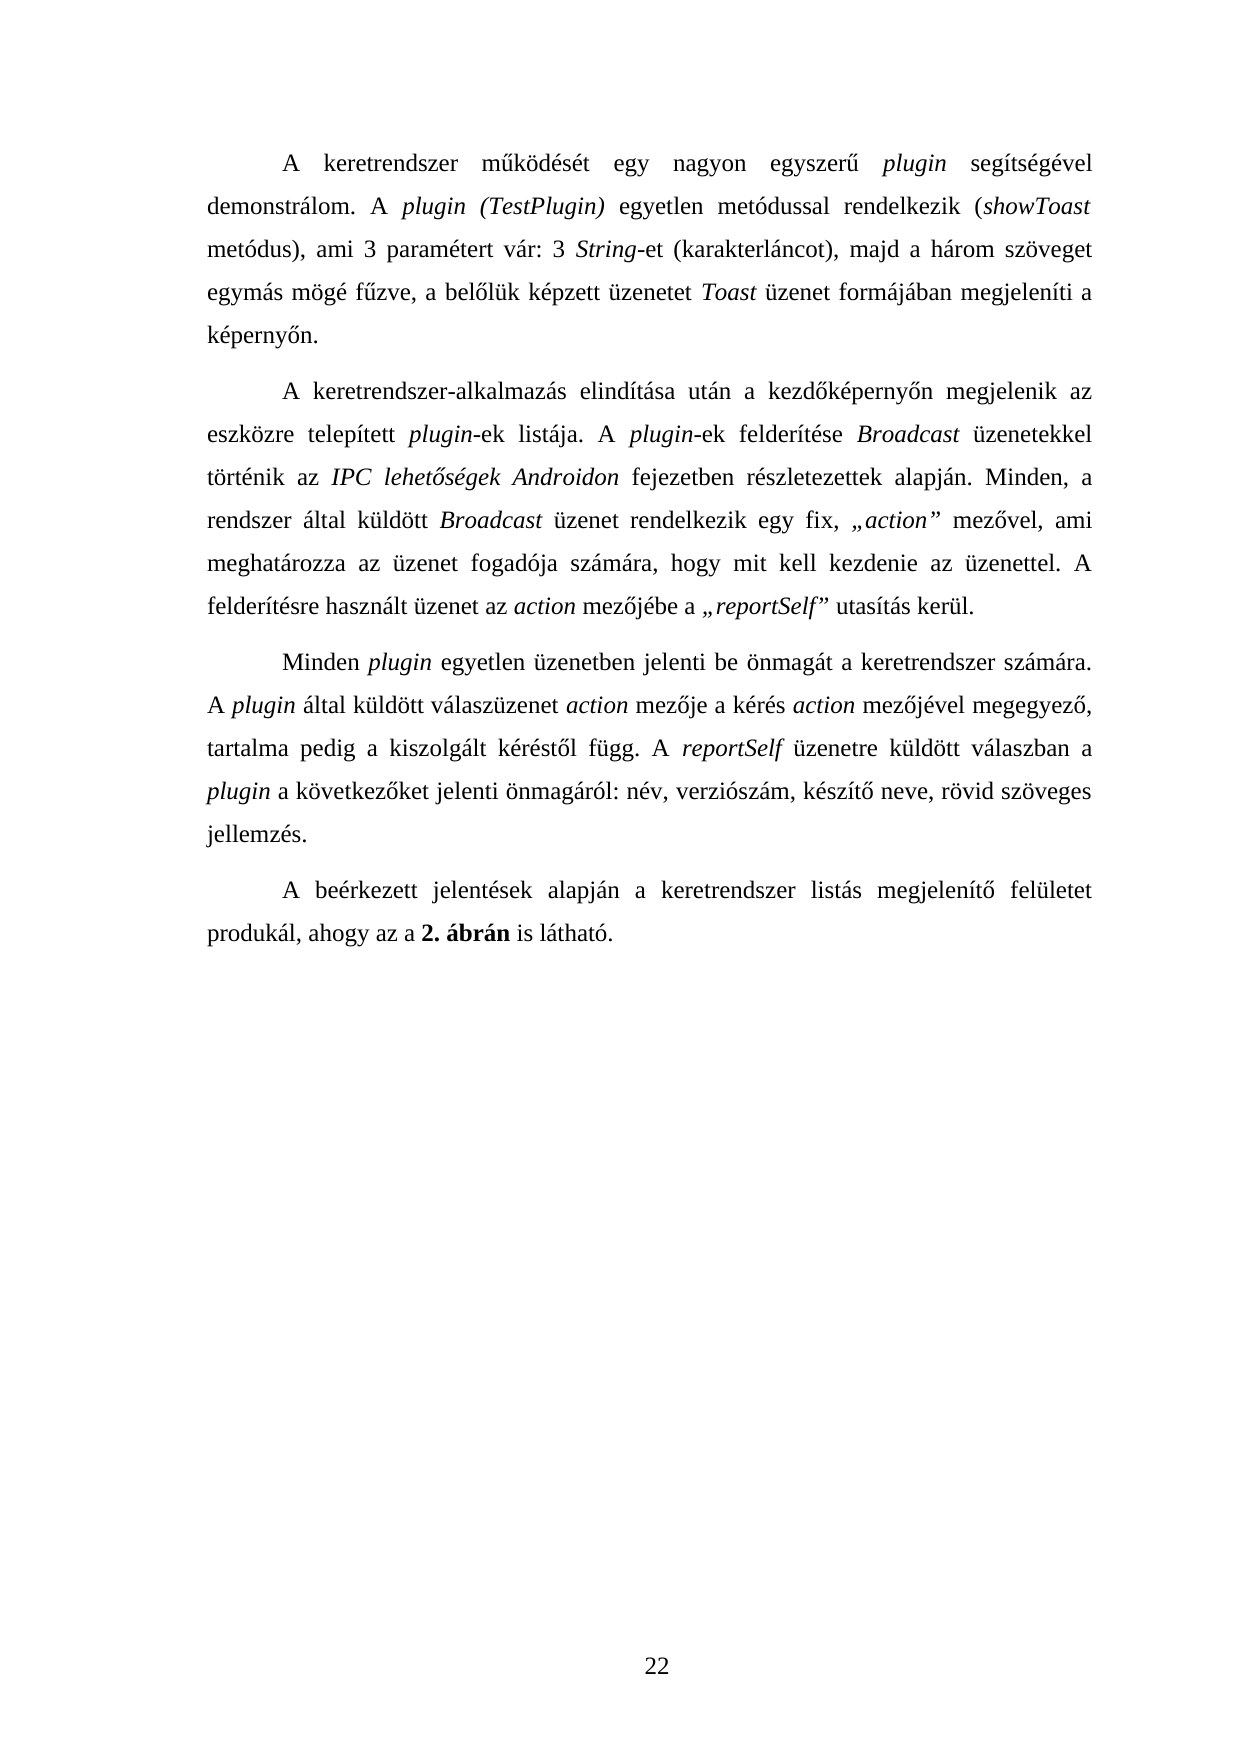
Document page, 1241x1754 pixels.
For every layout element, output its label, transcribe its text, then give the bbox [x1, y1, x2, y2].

text A beérkezett jelentések alapján a keretrendszer listás megjelenítő felületet produkál, ahogy az a 2. ábrán is látható. [207, 875, 1092, 947]
text Minden plugin egyetlen üzenetben jelenti be önmagát a keretrendszer számára. A plugin által küldött válaszüzenet action mezője a kérés action mezőjével megegyező, tartalma pedig a kiszolgált kéréstől függ. A reportSelf üzenetre küldött válaszban a plugin a következőket jelenti önmagáról: név, verziószám, készítő neve, rövid szöveges jellemzés. [207, 647, 1092, 848]
text A keretrendszer működését egy nagyon egyszerű plugin segítségével demonstrálom. A plugin (TestPlugin) egyetlen metódussal rendelkezik (showToast metódus), ami 3 paramétert vár: 3 String-et (karakterláncot), majd a három szöveget egymás mögé fűzve, a belőlük képzett üzenetet Toast üzenet formájában megjeleníti a képernyőn. [207, 148, 1092, 349]
text A keretrendszer-alkalmazás elindítása után a kezdőképernyőn megjelenik az eszközre telepített plugin-ek listája. A plugin-ek felderítése Broadcast üzenetekkel történik az IPC lehetőségek Androidon fejezetben részletezettek alapján. Minden, a rendszer által küldött Broadcast üzenet rendelkezik egy fix, „action” mezővel, ami meghatározza az üzenet fogadója számára, hogy mit kell kezdenie az üzenettel. A felderítésre használt üzenet az action mezőjébe a „reportSelf” utasítás kerül. [207, 376, 1092, 620]
